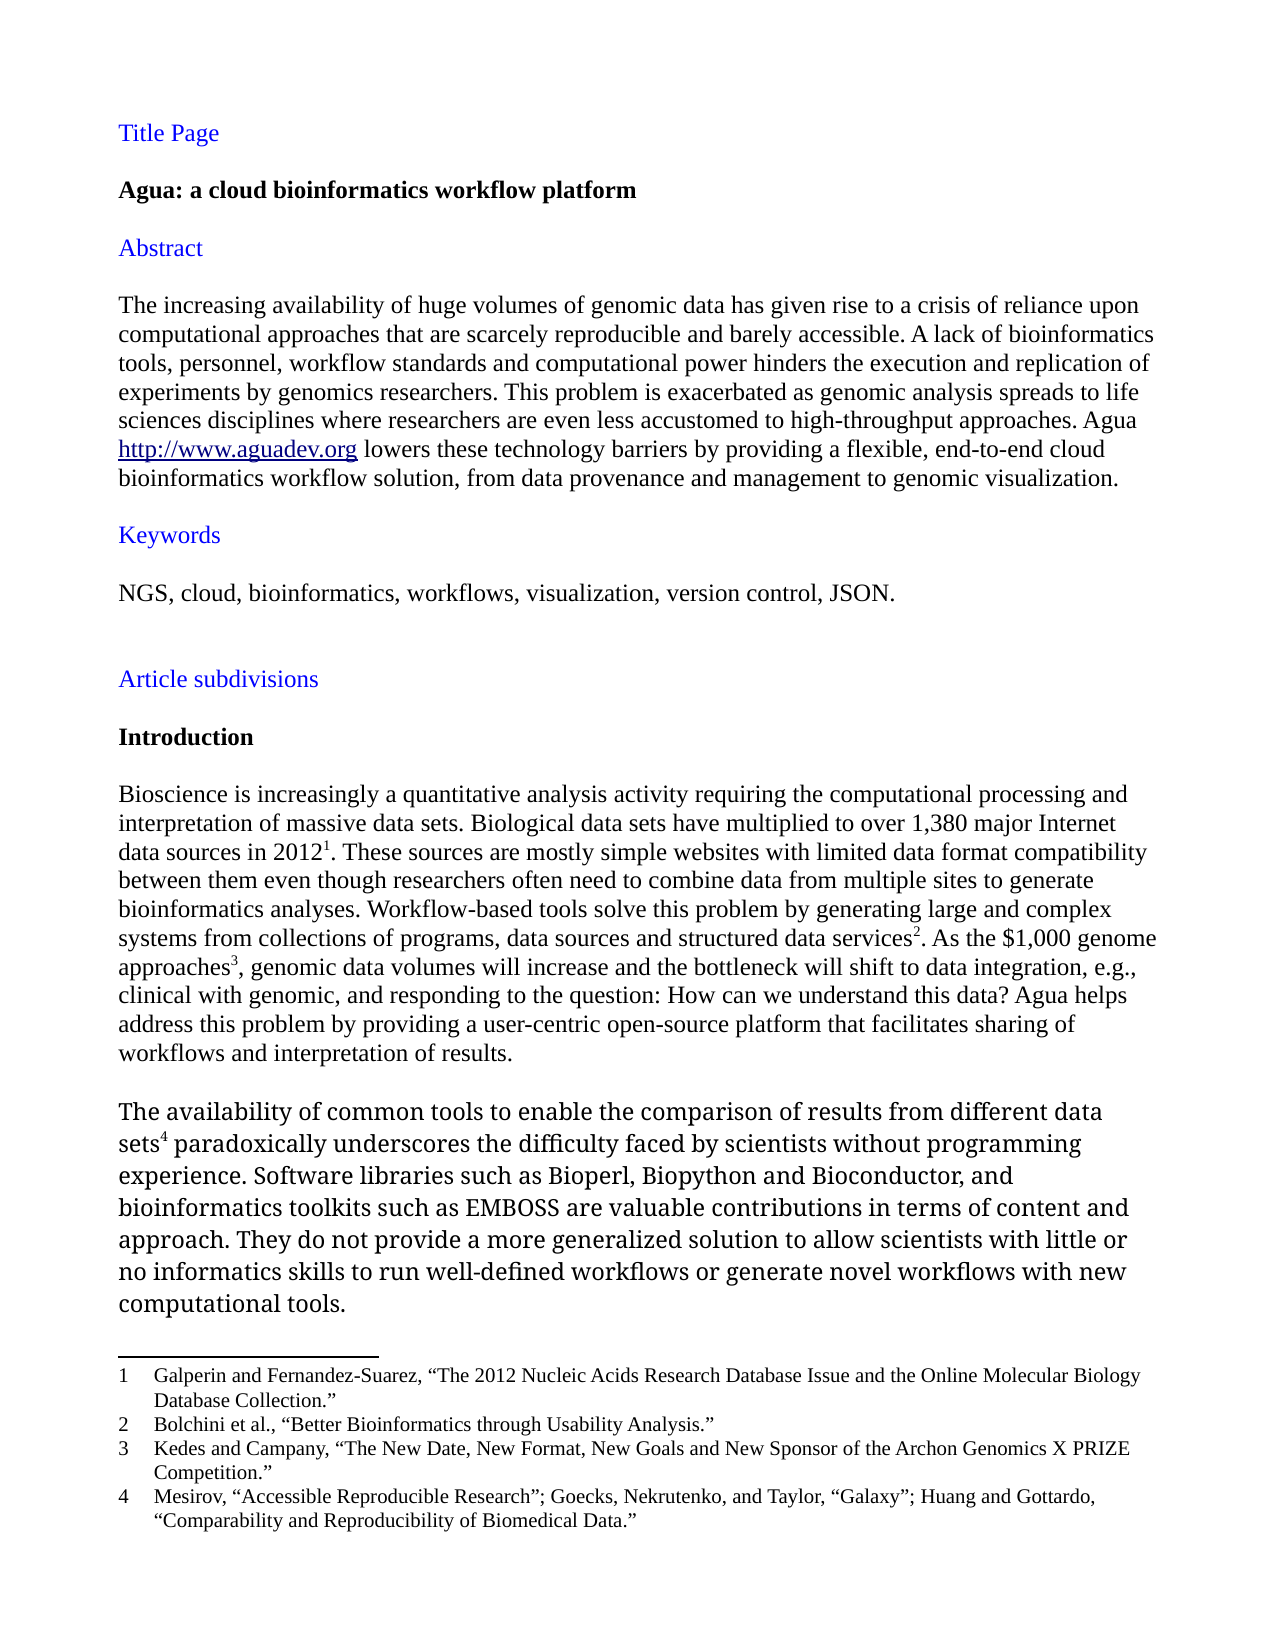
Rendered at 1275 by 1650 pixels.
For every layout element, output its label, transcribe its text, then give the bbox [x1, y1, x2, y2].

text Kedes and Campany, “The New Date, New Format, New Goals and New Sponsor of the Archon Genomics X PRIZE Competition.” [118, 1436, 1157, 1484]
text Galperin and Fernandez-Suarez, “The 2012 Nucleic Acids Research Database Issue and the Online Molecular Biology Database Collection.” [118, 1363, 1157, 1412]
text Bolchini et al., “Better Bioinformatics through Usability Analysis.” [118, 1412, 1157, 1436]
text Abstract [118, 233, 1157, 262]
text Introduction [118, 722, 1157, 751]
text Bioscience is increasingly a quantitative analysis activity requiring the computational processing and interpretation of massive data sets. Biological data sets have multiplied to over 1,380 major Internet data sources in 2012. These sources are mostly simple websites with limited data format compatibility between them even though researchers often need to combine data from multiple sites to generate bioinformatics analyses. Workflow-based tools solve this problem by generating large and complex systems from collections of programs, data sources and structured data services. As the $1,000 genome approaches, genomic data volumes will increase and the bottleneck will shift to data integration, e.g., clinical with genomic, and responding to the question: How can we understand this data? Agua helps address this problem by providing a user-centric open-source platform that facilitates sharing of workflows and interpretation of results. [118, 779, 1157, 1067]
text Agua: a cloud bioinformatics workflow platform [118, 176, 1157, 204]
text The availability of common tools to enable the comparison of results from different data sets paradoxically underscores the difficulty faced by scientists without programming experience. Software libraries such as Bioperl, Biopython and Bioconductor, and bioinformatics toolkits such as EMBOSS are valuable contributions in terms of content and approach. They do not provide a more generalized solution to allow scientists with little or no informatics skills to run well-defined workflows or generate novel workflows with new computational tools. [118, 1096, 1157, 1319]
text The increasing availability of huge volumes of genomic data has given rise to a crisis of reliance upon computational approaches that are scarcely reproducible and barely accessible. A lack of bioinformatics tools, personnel, workflow standards and computational power hinders the execution and replication of experiments by genomics researchers. This problem is exacerbated as genomic analysis spreads to life sciences disciplines where researchers are even less accustomed to high-throughput approaches. Agua http://www.aguadev.org lowers these technology barriers by providing a flexible, end-to-end cloud bioinformatics workflow solution, from data provenance and management to genomic visualization. [118, 291, 1157, 492]
text Title Page [118, 118, 1157, 147]
text Mesirov, “Accessible Reproducible Research”; Goecks, Nekrutenko, and Taylor, “Galaxy”; Huang and Gottardo, “Comparability and Reproducibility of Biomedical Data.” [118, 1484, 1157, 1532]
text Article subdivisions [118, 664, 1157, 693]
text NGS, cloud, bioinformatics, workflows, visualization, version control, JSON. [118, 578, 1157, 607]
text Keywords [118, 521, 1157, 549]
